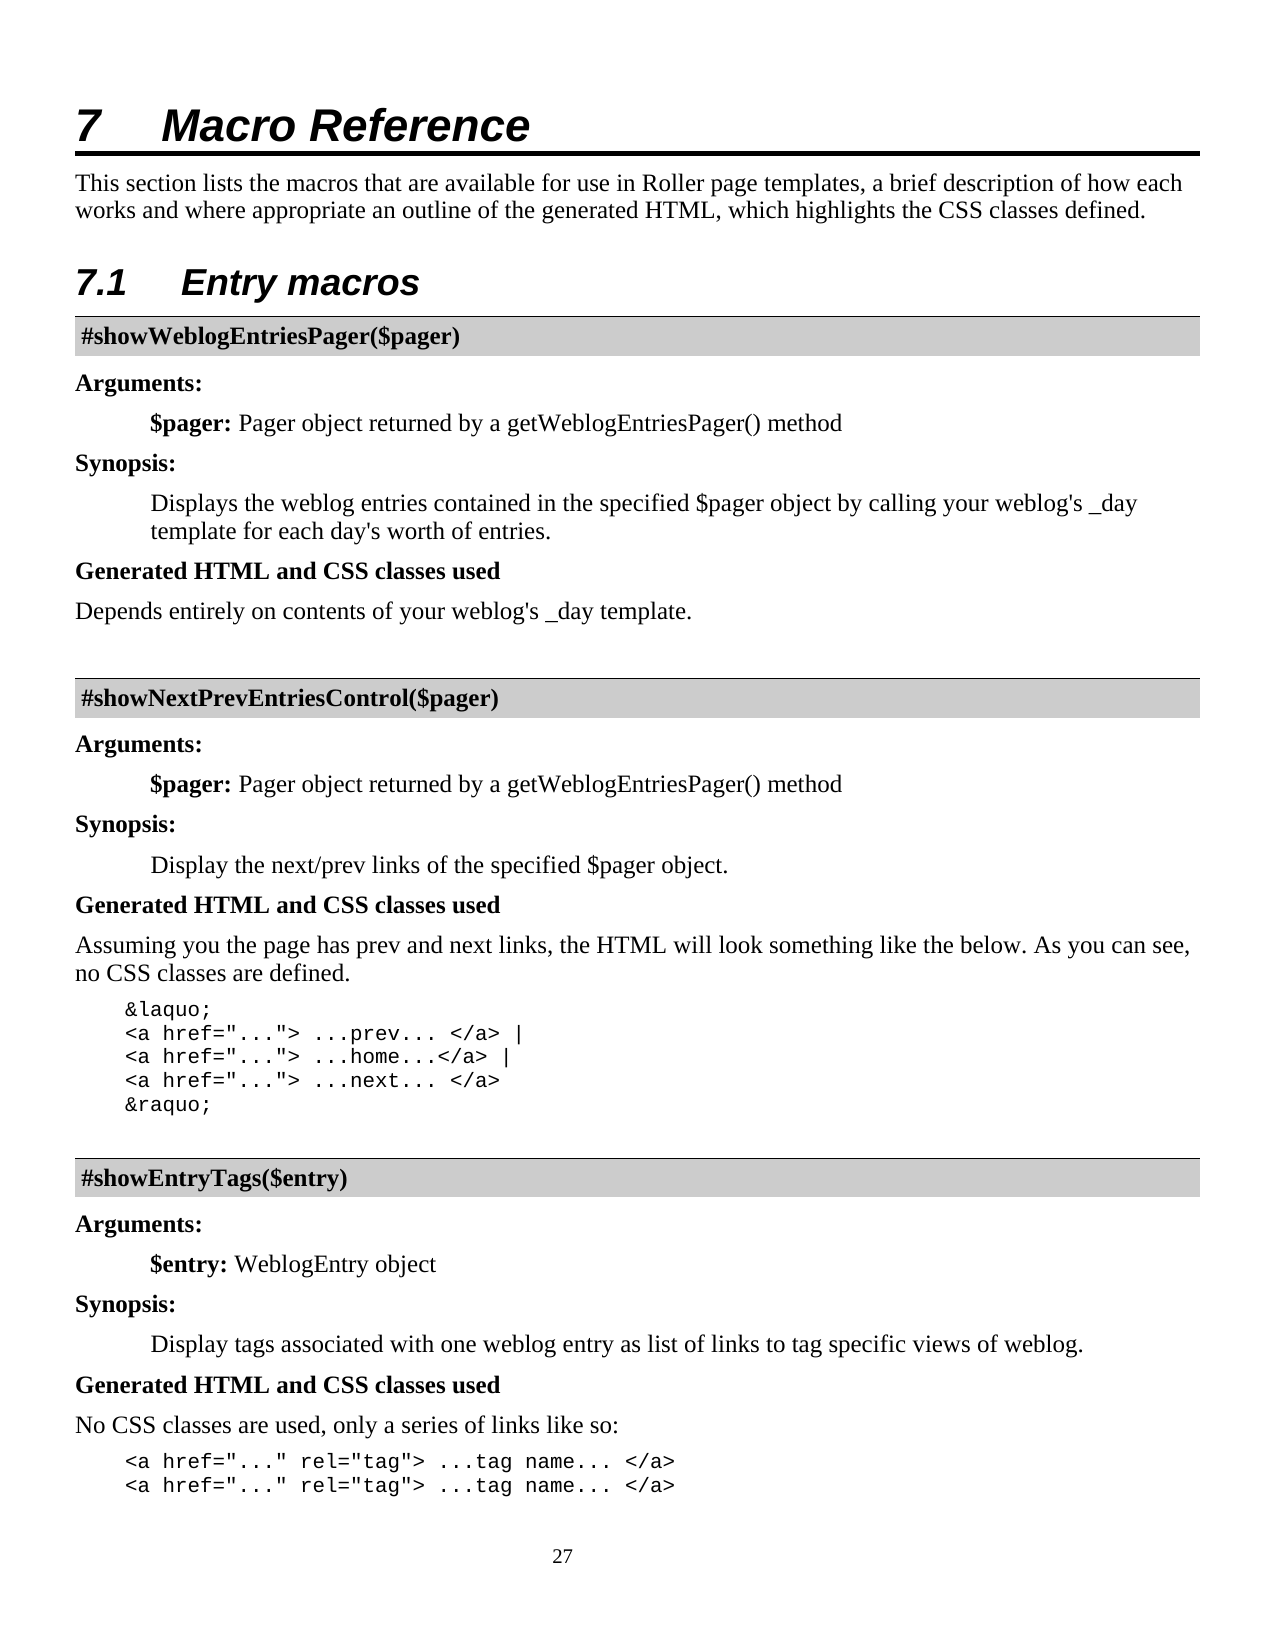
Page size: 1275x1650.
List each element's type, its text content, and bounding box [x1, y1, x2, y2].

text <a href="..." rel="tag"> ...tag name... </a> [75, 1451, 1200, 1475]
text Assuming you the page has prev and next links, the HTML will look something like the below. As you can see, no CSS classes are defined. [75, 931, 1200, 987]
text Generated HTML and CSS classes used [75, 1371, 1200, 1398]
text No CSS classes are used, only a series of links like so: [75, 1411, 1200, 1439]
text This section lists the macros that are available for use in Roller page templates, a brief description of how each works and where appropriate an outline of the generated HTML, which highlights the CSS classes defined. [75, 169, 1200, 224]
subtitle Macro Reference [75, 100, 1200, 151]
text <a href="..."> ...next... </a> [75, 1070, 1200, 1094]
text $pager: Pager object returned by a getWeblogEntriesPager() method [75, 409, 1200, 437]
title #showEntryTags($entry) [75, 1159, 1200, 1197]
text <a href="..."> ...home...</a> | [75, 1046, 1200, 1070]
text &laquo; [75, 999, 1200, 1023]
text Synopsis: [75, 449, 1200, 477]
text <a href="..."> ...prev... </a> | [75, 1023, 1200, 1046]
text Depends entirely on contents of your weblog's _day template. [75, 597, 1200, 625]
text $pager: Pager object returned by a getWeblogEntriesPager() method [75, 770, 1200, 798]
text Display tags associated with one weblog entry as list of links to tag specific views of weblog. [150, 1331, 1200, 1358]
subtitle Entry macros [75, 262, 1200, 304]
text Display the next/prev links of the specified $pager object. [150, 851, 1200, 878]
text Arguments: [75, 1210, 1200, 1238]
text Displays the weblog entries contained in the specified $pager object by calling your weblog's _day template for each day's worth of entries. [150, 489, 1200, 545]
text $entry: WeblogEntry object [75, 1250, 1200, 1278]
text Synopsis: [75, 1290, 1200, 1318]
text Arguments: [75, 369, 1200, 396]
title #showNextPrevEntriesControl($pager) [75, 679, 1200, 718]
text Generated HTML and CSS classes used [75, 557, 1200, 585]
text Generated HTML and CSS classes used [75, 891, 1200, 919]
text Arguments: [75, 730, 1200, 758]
text <a href="..." rel="tag"> ...tag name... </a> [75, 1475, 1200, 1498]
title #showWeblogEntriesPager($pager) [75, 317, 1200, 356]
text Synopsis: [75, 811, 1200, 838]
text &raquo; [75, 1094, 1200, 1117]
